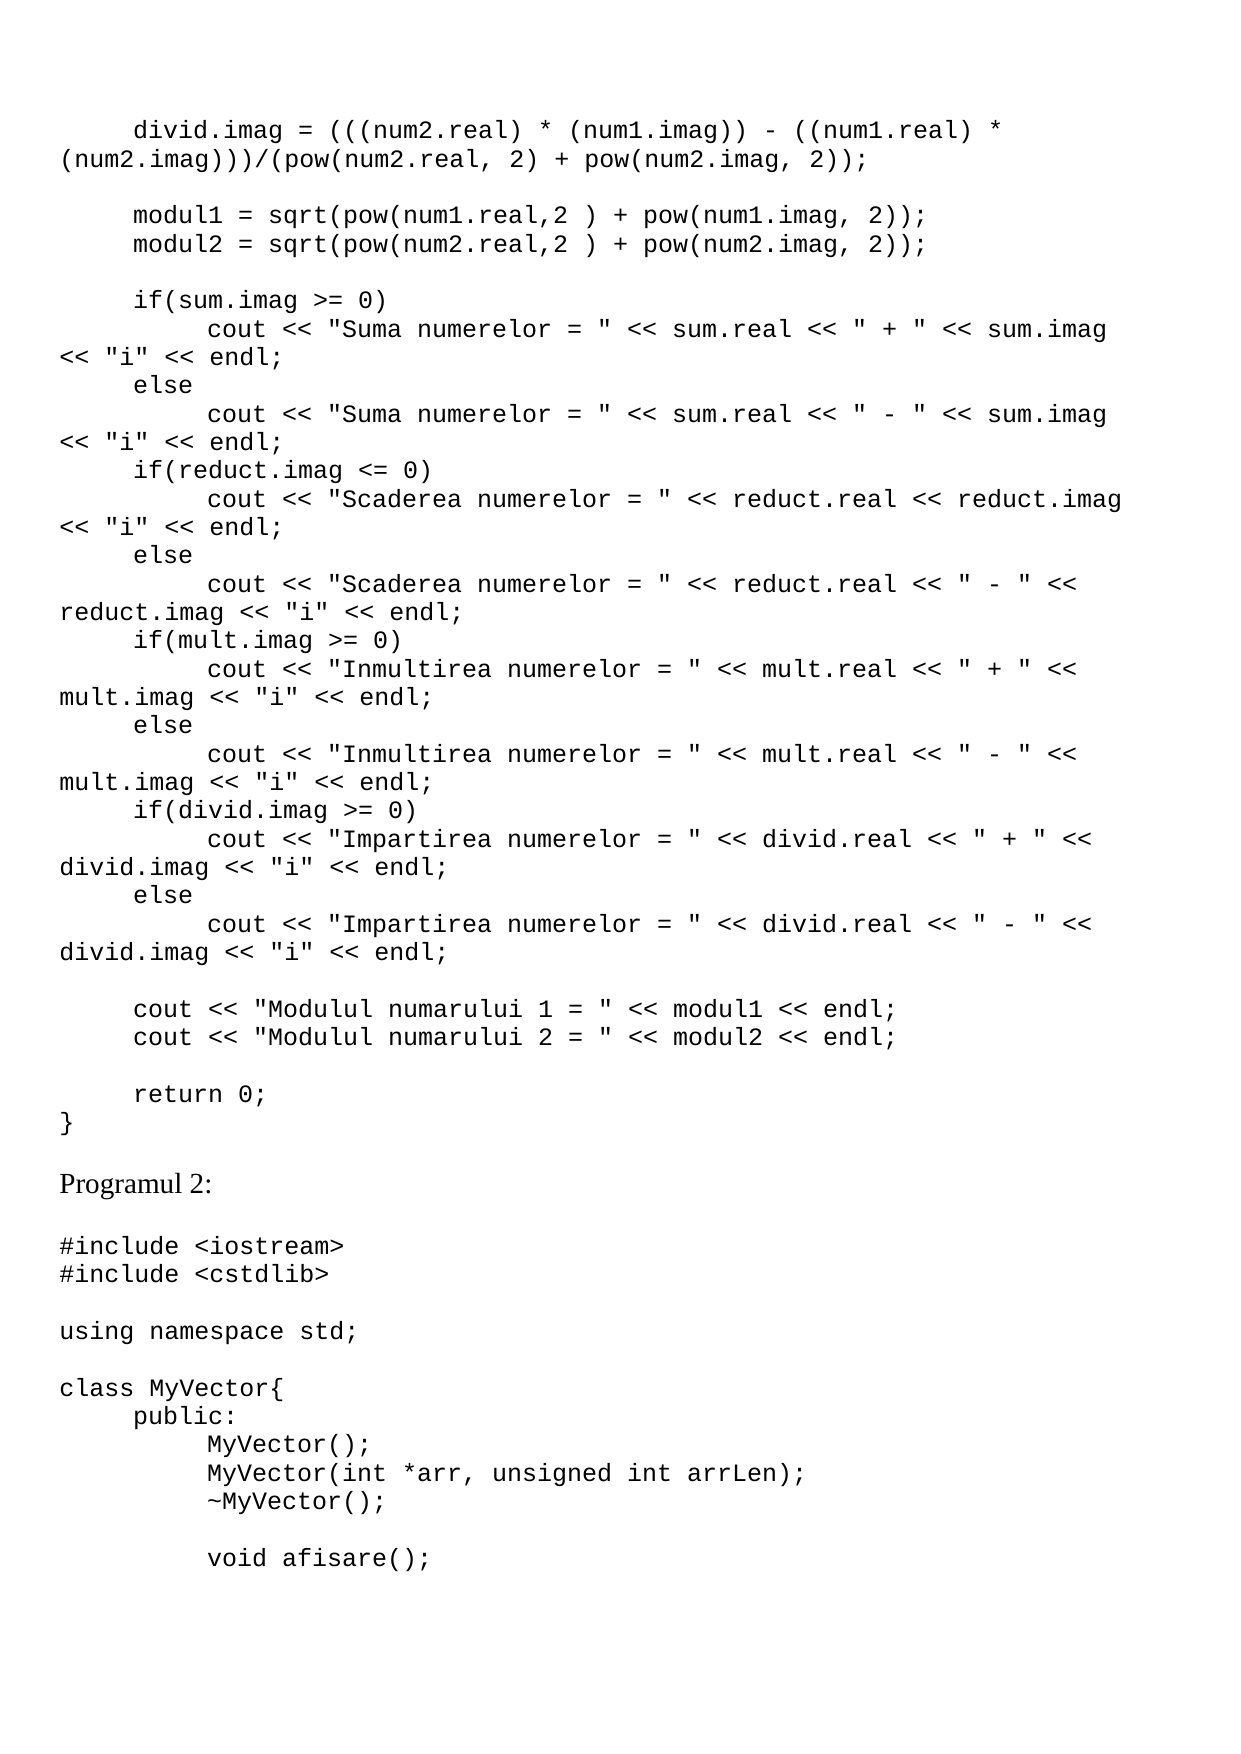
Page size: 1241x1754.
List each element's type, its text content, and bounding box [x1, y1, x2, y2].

text public: [59, 1403, 1122, 1432]
text #include <cstdlib> [59, 1262, 1122, 1290]
text return 0; [59, 1081, 1122, 1110]
text cout << "Scaderea numerelor = " << reduct.real << reduct.imag << "i" << endl; [59, 486, 1122, 543]
text ~MyVector(); [59, 1488, 1122, 1517]
text cout << "Suma numerelor = " << sum.real << " - " << sum.imag << "i" << endl; [59, 401, 1122, 458]
text cout << "Impartirea numerelor = " << divid.real << " - " << divid.imag << "i" << endl; [59, 911, 1122, 968]
text MyVector(int *arr, unsigned int arrLen); [59, 1460, 1122, 1488]
text cout << "Suma numerelor = " << sum.real << " + " << sum.imag << "i" << endl; [59, 316, 1122, 373]
text cout << "Modulul numarului 2 = " << modul2 << endl; [59, 1025, 1122, 1053]
text cout << "Impartirea numerelor = " << divid.real << " + " << divid.imag << "i" << endl; [59, 826, 1122, 883]
text using namespace std; [59, 1318, 1122, 1347]
text else [59, 883, 1122, 911]
text } [59, 1110, 1122, 1138]
text modul2 = sqrt(pow(num2.real,2 ) + pow(num2.imag, 2)); [59, 231, 1122, 260]
text #include <iostream> [59, 1233, 1122, 1262]
text void afisare(); [59, 1545, 1122, 1573]
text else [59, 713, 1122, 741]
text modul1 = sqrt(pow(num1.real,2 ) + pow(num1.imag, 2)); [59, 203, 1122, 231]
text if(divid.imag >= 0) [59, 798, 1122, 826]
text Programul 2: [59, 1166, 1122, 1200]
text cout << "Inmultirea numerelor = " << mult.real << " + " << mult.imag << "i" << endl; [59, 656, 1122, 713]
text if(reduct.imag <= 0) [59, 458, 1122, 486]
text divid.imag = (((num2.real) * (num1.imag)) - ((num1.real) * (num2.imag)))/(pow(num2.real, 2) + pow(num2.imag, 2)); [59, 118, 1122, 175]
text cout << "Scaderea numerelor = " << reduct.real << " - " << reduct.imag << "i" << endl; [59, 571, 1122, 628]
text if(mult.imag >= 0) [59, 628, 1122, 656]
text cout << "Inmultirea numerelor = " << mult.real << " - " << mult.imag << "i" << endl; [59, 741, 1122, 798]
text class MyVector{ [59, 1375, 1122, 1403]
text if(sum.imag >= 0) [59, 288, 1122, 316]
text cout << "Modulul numarului 1 = " << modul1 << endl; [59, 996, 1122, 1025]
text else [59, 543, 1122, 571]
text MyVector(); [59, 1432, 1122, 1460]
text else [59, 373, 1122, 401]
